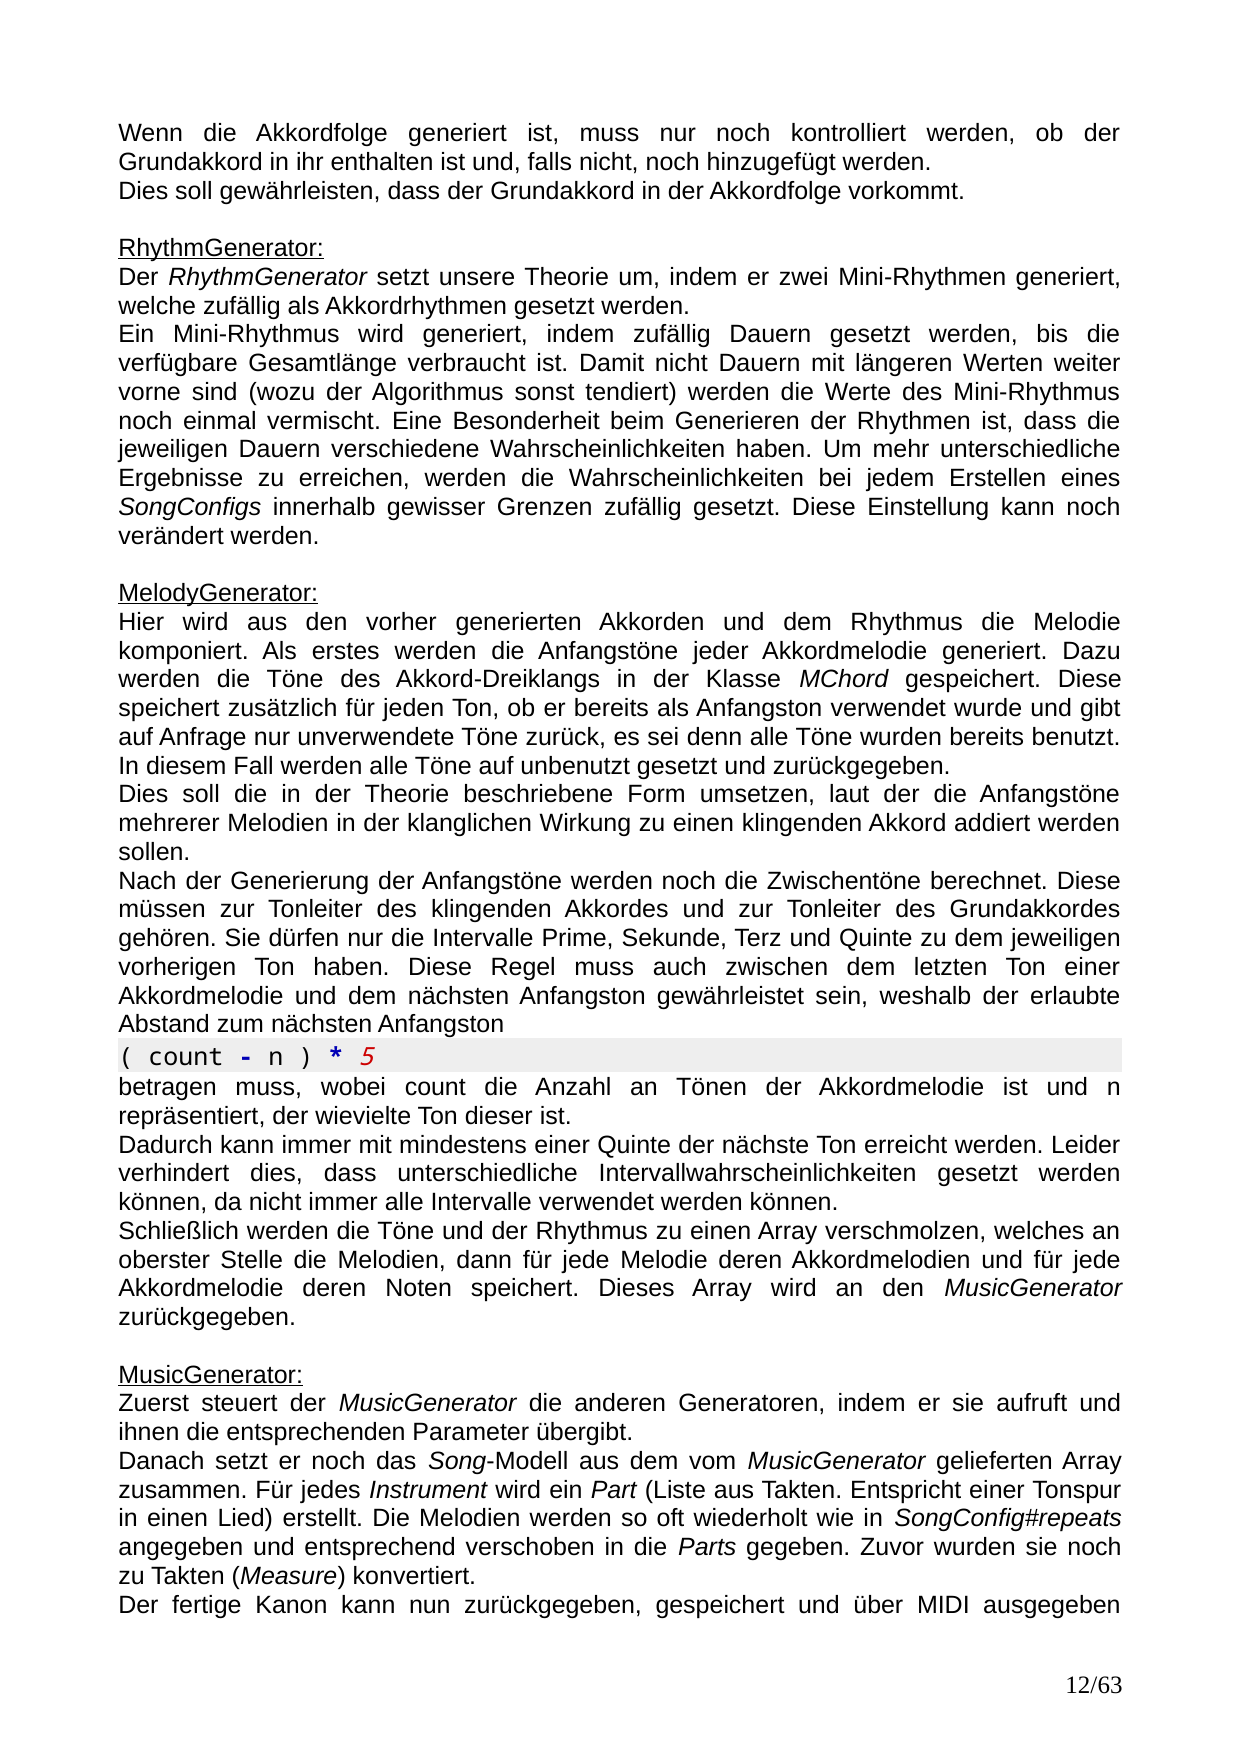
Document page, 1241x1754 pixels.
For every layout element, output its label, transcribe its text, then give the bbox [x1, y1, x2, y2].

text Wenn die Akkordfolge generiert ist, muss nur noch kontrolliert werden, ob der Grundakkord in ihr enthalten ist und, falls nicht, noch hinzugefügt werden. [118, 118, 1122, 176]
text Nach der Generierung der Anfangstöne werden noch die Zwischentöne berechnet. Diese müssen zur Tonleiter des klingenden Akkordes und zur Tonleiter des Grundakkordes gehören. Sie dürfen nur die Intervalle Prime, Sekunde, Terz und Quinte zu dem jeweiligen vorherigen Ton haben. Diese Regel muss auch zwischen dem letzten Ton einer Akkordmelodie und dem nächsten Anfangston gewährleistet sein, weshalb der erlaubte Abstand zum nächsten Anfangston [118, 866, 1122, 1038]
text betragen muss, wobei count die Anzahl an Tönen der Akkordmelodie ist und n repräsentiert, der wievielte Ton dieser ist. [118, 1072, 1122, 1130]
text Zuerst steuert der MusicGenerator die anderen Generatoren, indem er sie aufruft und ihnen die entsprechenden Parameter übergibt. [118, 1388, 1122, 1446]
text MelodyGenerator: [118, 578, 1122, 607]
text Schließlich werden die Töne und der Rhythmus zu einen Array verschmolzen, welches an oberster Stelle die Melodien, dann für jede Melodie deren Akkordmelodien und für jede Akkordmelodie deren Noten speichert. Dieses Array wird an den MusicGenerator zurückgegeben. [118, 1216, 1122, 1331]
text Dies soll gewährleisten, dass der Grundakkord in der Akkordfolge vorkommt. [118, 176, 1122, 204]
text RhythmGenerator: [118, 233, 1122, 262]
text MusicGenerator: [118, 1360, 1122, 1388]
text Danach setzt er noch das Song-Modell aus dem vom MusicGenerator gelieferten Array zusammen. Für jedes Instrument wird ein Part (Liste aus Takten. Entspricht einer Tonspur in einen Lied) erstellt. Die Melodien werden so oft wiederholt wie in SongConfig#repeats angegeben und entsprechend verschoben in die Parts gegeben. Zuvor wurden sie noch zu Takten (Measure) konvertiert. [118, 1446, 1122, 1590]
text Dadurch kann immer mit mindestens einer Quinte der nächste Ton erreicht werden. Leider verhindert dies, dass unterschiedliche Intervallwahrscheinlichkeiten gesetzt werden können, da nicht immer alle Intervalle verwendet werden können. [118, 1130, 1122, 1216]
text Der RhythmGenerator setzt unsere Theorie um, indem er zwei Mini-Rhythmen generiert, welche zufällig als Akkordrhythmen gesetzt werden. [118, 262, 1122, 319]
text ( count - n ) * 5 [118, 1038, 1122, 1072]
text Dies soll die in der Theorie beschriebene Form umsetzen, laut der die Anfangstöne mehrerer Melodien in der klanglichen Wirkung zu einen klingenden Akkord addiert werden sollen. [118, 779, 1122, 866]
text Der fertige Kanon kann nun zurückgegeben, gespeichert und über MIDI ausgegeben [118, 1590, 1122, 1618]
text Ein Mini-Rhythmus wird generiert, indem zufällig Dauern gesetzt werden, bis die verfügbare Gesamtlänge verbraucht ist. Damit nicht Dauern mit längeren Werten weiter vorne sind (wozu der Algorithmus sonst tendiert) werden die Werte des Mini-Rhythmus noch einmal vermischt. Eine Besonderheit beim Generieren der Rhythmen ist, dass die jeweiligen Dauern verschiedene Wahrscheinlichkeiten haben. Um mehr unterschiedliche Ergebnisse zu erreichen, werden die Wahrscheinlichkeiten bei jedem Erstellen eines SongConfigs innerhalb gewisser Grenzen zufällig gesetzt. Diese Einstellung kann noch verändert werden. [118, 319, 1122, 549]
text Hier wird aus den vorher generierten Akkorden und dem Rhythmus die Melodie komponiert. Als erstes werden die Anfangstöne jeder Akkordmelodie generiert. Dazu werden die Töne des Akkord-Dreiklangs in der Klasse MChord gespeichert. Diese speichert zusätzlich für jeden Ton, ob er bereits als Anfangston verwendet wurde und gibt auf Anfrage nur unverwendete Töne zurück, es sei denn alle Töne wurden bereits benutzt. In diesem Fall werden alle Töne auf unbenutzt gesetzt und zurückgegeben. [118, 607, 1122, 779]
